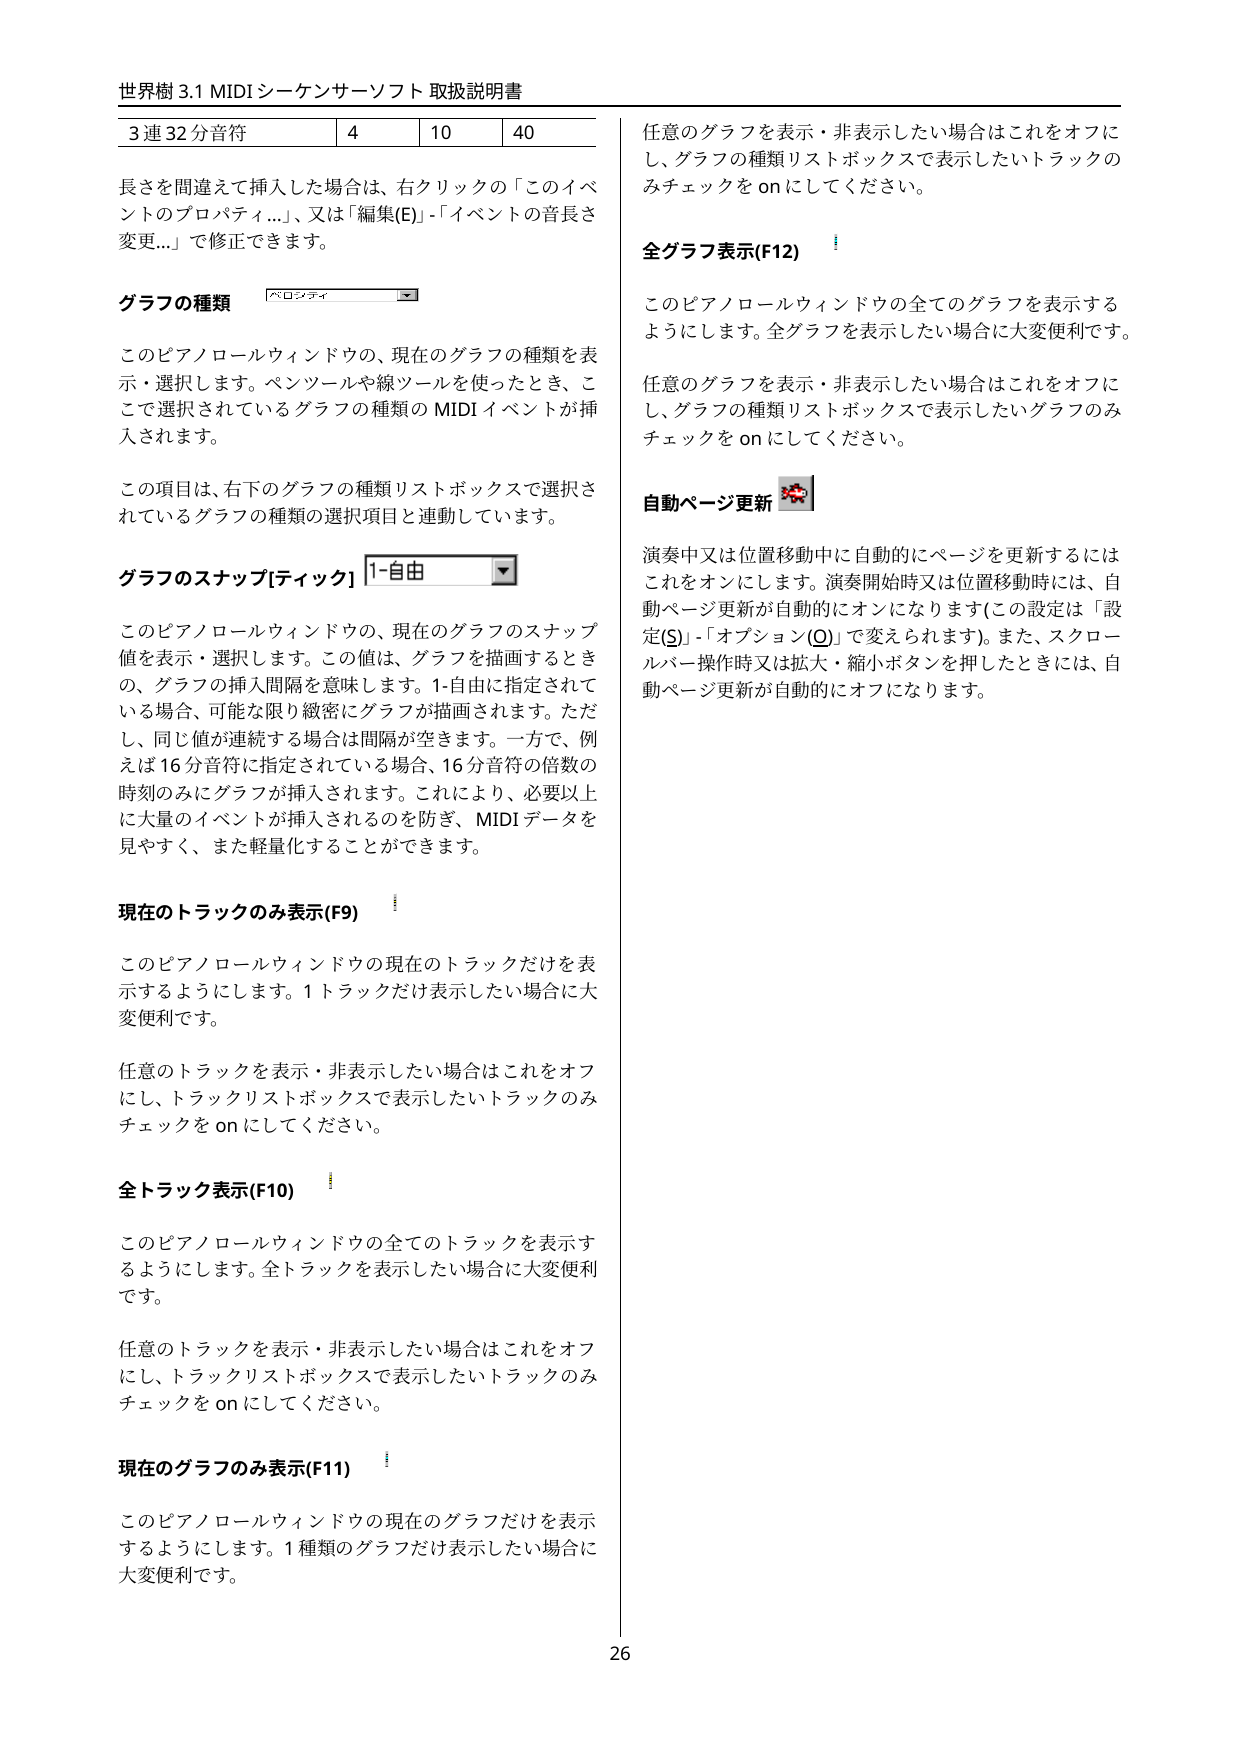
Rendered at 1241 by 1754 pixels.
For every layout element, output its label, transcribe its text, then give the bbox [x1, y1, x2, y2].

text 任意のトラックを表示・非表示したい場合はこれをオフにし、トラックリストボックスで表示したいトラックのみチェックをonにしてください。 [118, 1057, 598, 1137]
text このピアノロールウィンドウの、現在のグラフのスナップ値を表示・選択します。この値は、グラフを描画するときの、グラフの挿入間隔を意味します。1-自由に指定されている場合、可能な限り緻密にグラフが描画されます。ただし、同じ値が連続する場合は間隔が空きます。一方で、例えば16分音符に指定されている場合、16分音符の倍数の時刻のみにグラフが挿入されます。これにより、必要以上に大量のイベントが挿入されるのを防ぎ、MIDIデータを見やすく、また軽量化することができます。 [118, 616, 598, 859]
picture [393, 893, 397, 911]
table_cell 10 [420, 119, 502, 146]
text この項目は、右下のグラフの種類リストボックスで選択されているグラフの種類の選択項目と連動しています。 [118, 475, 598, 529]
picture [266, 288, 421, 302]
text グラフのスナップ[ティック] [118, 554, 598, 591]
picture [834, 233, 838, 250]
table_cell 3連32分音符 [118, 119, 336, 146]
text このピアノロールウィンドウの現在のトラックだけを表示するようにします。1トラックだけ表示したい場合に大変便利です。 [118, 950, 598, 1031]
text 全トラック表示(F10) [118, 1163, 598, 1203]
text 現在のトラックのみ表示(F9) [118, 885, 598, 924]
picture [385, 1450, 389, 1467]
text 全グラフ表示(F12) [642, 224, 1122, 264]
text 自動ページ更新 [642, 476, 1122, 516]
table_cell 40 [503, 119, 596, 146]
text このピアノロールウィンドウの、現在のグラフの種類を表示・選択します。ペンツールや線ツールを使ったとき、ここで選択されているグラフの種類のMIDIイベントが挿入されます。 [118, 341, 598, 449]
text 任意のグラフを表示・非表示したい場合はこれをオフにし、グラフの種類リストボックスで表示したいトラックのみチェックをonにしてください。 [642, 118, 1122, 199]
text 演奏中又は位置移動中に自動的にページを更新するにはこれをオンにします。演奏開始時又は位置移動時には、自動ページ更新が自動的にオンになります(この設定は「設定(S)」-「オプション(O)」で変えられます)。また、スクロールバー操作時又は拡大・縮小ボタンを押したときには、自動ページ更新が自動的にオフになります。 [642, 541, 1122, 703]
text 長さを間違えて挿入した場合は、右クリックの「このイベントのプロパティ...」、又は「編集(E)」-「イベントの音長さ変更...」で修正できます。 [118, 173, 598, 254]
text 任意のグラフを表示・非表示したい場合はこれをオフにし、グラフの種類リストボックスで表示したいグラフのみチェックをonにしてください。 [642, 369, 1122, 450]
text 任意のトラックを表示・非表示したい場合はこれをオフにし、トラックリストボックスで表示したいトラックのみチェックをonにしてください。 [118, 1335, 598, 1416]
text グラフの種類 [118, 279, 598, 316]
text このピアノロールウィンドウの全てのグラフを表示するようにします。全グラフを表示したい場合に大変便利です。 [642, 290, 1122, 344]
text このピアノロールウィンドウの現在のグラフだけを表示するようにします。1種類のグラフだけ表示したい場合に大変便利です。 [118, 1507, 598, 1587]
text このピアノロールウィンドウの全てのトラックを表示するようにします。全トラックを表示したい場合に大変便利です。 [118, 1228, 598, 1309]
text 現在のグラフのみ表示(F11) [118, 1441, 598, 1481]
table_cell 4 [337, 119, 419, 146]
